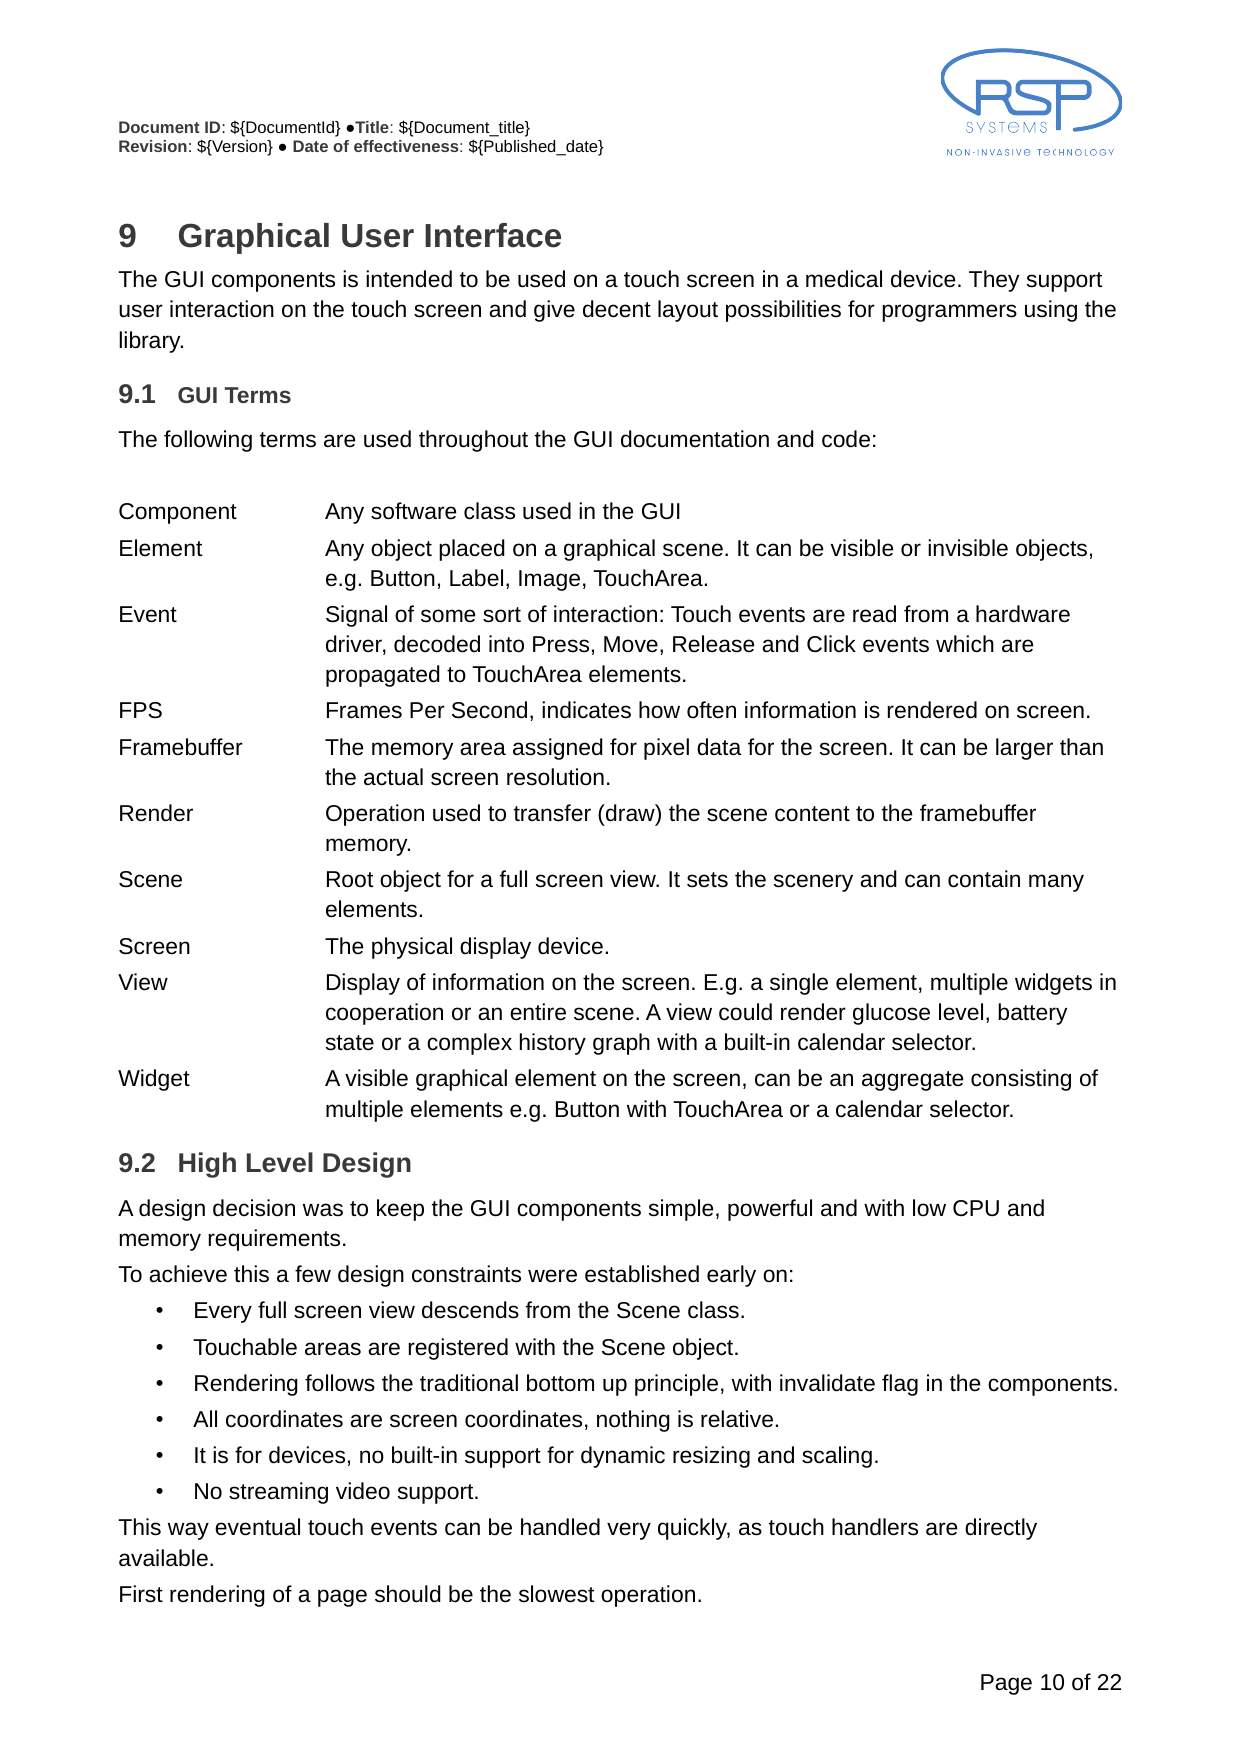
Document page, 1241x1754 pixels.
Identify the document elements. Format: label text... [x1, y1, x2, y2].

text Scene Root object for a full screen view. It sets the scenery and can contain many elements. [118, 866, 1122, 923]
text Render Operation used to transfer (draw) the scene content to the framebuffer memory. [118, 800, 1122, 856]
text A design decision was to keep the GUI components simple, powerful and with low CPU and memory requirements. [118, 1195, 1122, 1252]
text Event Signal of some sort of interaction: Touch events are read from a hardware driver, decoded into Press, Move, Release and Click events which are propagated to TouchArea elements. [118, 601, 1122, 688]
text View Display of information on the screen. E.g. a single element, multiple widgets in cooperation or an entire scene. A view could render glucose level, battery state or a complex history graph with a built-in calendar selector. [118, 969, 1122, 1056]
list Every full screen view descends from the Scene class. [156, 1297, 1122, 1324]
list It is for devices, no built-in support for dynamic resizing and scaling. [156, 1442, 1122, 1468]
text The following terms are used throughout the GUI documentation and code: [118, 426, 1122, 452]
picture [941, 48, 1123, 156]
subtitle Graphical User Interface [118, 216, 1122, 254]
list Rendering follows the traditional bottom up principle, with invalidate flag in the components. [156, 1370, 1122, 1396]
list No streaming video support. [156, 1478, 1122, 1504]
text FPS Frames Per Second, indicates how often information is rendered on screen. [118, 697, 1122, 724]
subtitle High Level Design [118, 1147, 1122, 1178]
text Widget A visible graphical element on the screen, can be an aggregate consisting of multiple elements e.g. Button with TouchArea or a calendar selector. [118, 1065, 1122, 1122]
subtitle GUI Terms [118, 378, 1122, 409]
list Touchable areas are registered with the Scene object. [156, 1334, 1122, 1360]
text The GUI components is intended to be used on a touch screen in a medical device. They support user interaction on the touch screen and give decent layout possibilities for programmers using the library. [118, 266, 1122, 353]
text This way eventual touch events can be handled very quickly, as touch handlers are directly available. [118, 1514, 1122, 1571]
text To achieve this a few design constraints were established early on: [118, 1261, 1122, 1288]
text Component Any software class used in the GUI [118, 498, 1122, 525]
text Screen The physical display device. [118, 933, 1122, 959]
text First rendering of a page should be the slowest operation. [118, 1581, 1122, 1607]
text Framebuffer The memory area assigned for pixel data for the screen. It can be larger than the actual screen resolution. [118, 733, 1122, 790]
list All coordinates are screen coordinates, nothing is relative. [156, 1406, 1122, 1432]
text Element Any object placed on a graphical scene. It can be visible or invisible objects, e.g. Button, Label, Image, TouchArea. [118, 534, 1122, 591]
